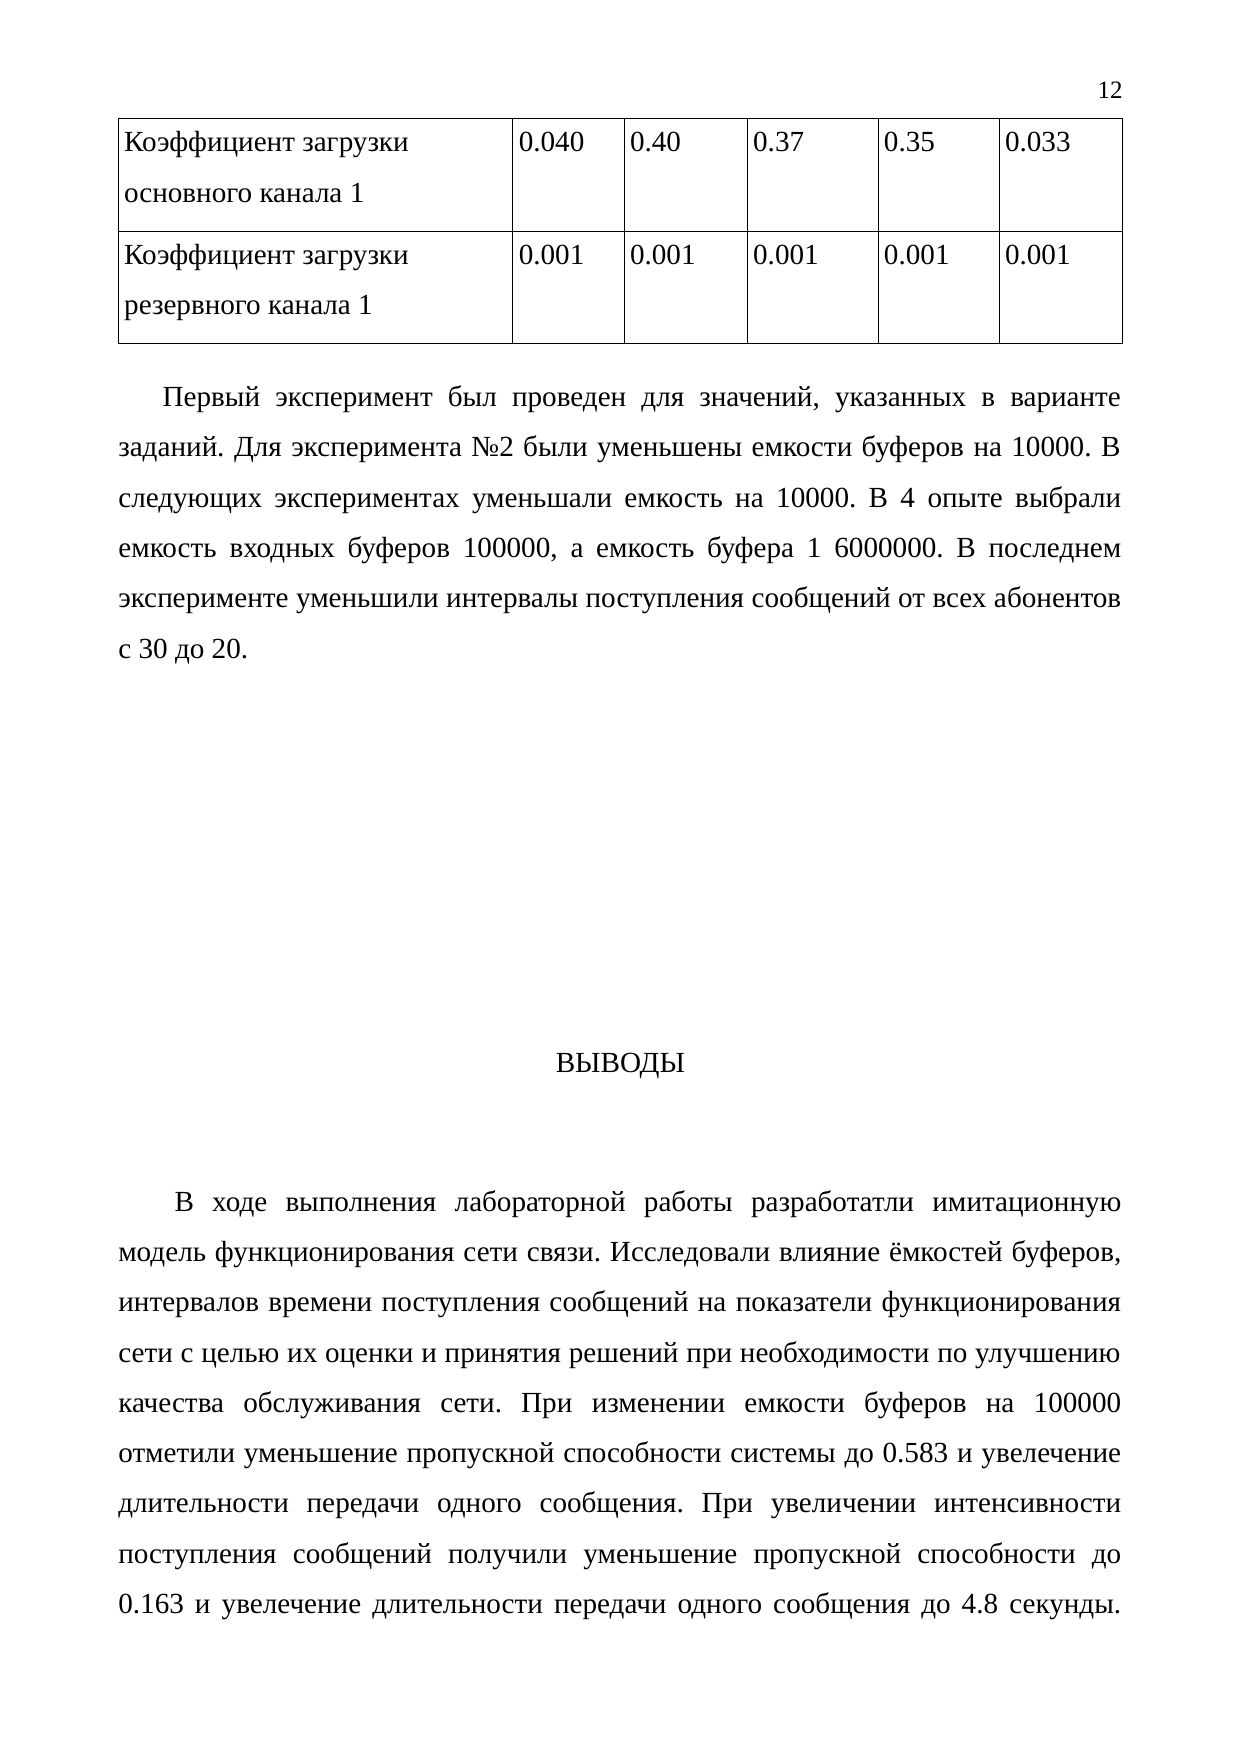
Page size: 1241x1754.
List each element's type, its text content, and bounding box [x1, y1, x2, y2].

table_cell 0.033 [1000, 119, 1122, 231]
table_cell 0.001 [879, 232, 999, 343]
table_cell 0.001 [1000, 232, 1122, 343]
table_cell Коэффициент загрузки резервного канала 1 [119, 232, 512, 343]
text В ходе выполнения лабораторной работы разработатли имитационную модель функционирования сети связи. Исследовали влияние ёмкостей буферов, интервалов времени поступления сообщений на показатели функционирования сети с целью их оценки и принятия решений при необходимости по улучшению качества обслуживания сети. При изменении емкости буферов на 100000 отметили уменьшение пропускной способности системы до 0.583 и увелечение длительности передачи одного сообщения. При увеличении интенсивности поступления сообщений получили уменьшение пропускной способности до 0.163 и увелечение длительности передачи одного сообщения до 4.8 секунды. [118, 1184, 1122, 1620]
table_cell Коэффициент загрузки основного канала 1 [119, 119, 512, 231]
text Первый эксперимент был проведен для значений, указанных в варианте заданий. Для эксперимента №2 были уменьшены емкости буферов на 10000. В следующих экспериментах уменьшали емкость на 10000. В 4 опыте выбрали емкость входных буферов 100000, а емкость буфера 1 6000000. В последнем эксперименте уменьшили интервалы поступления сообщений от всех абонентов с 30 до 20. [118, 379, 1122, 664]
table_cell 0.040 [513, 119, 624, 231]
table_cell 0.001 [625, 232, 747, 343]
table_cell 0.35 [879, 119, 999, 231]
table_cell 0.001 [513, 232, 624, 343]
table_cell 0.40 [625, 119, 747, 231]
table_cell 0.001 [748, 232, 878, 343]
table_cell 0.37 [748, 119, 878, 231]
text ВЫВОДЫ [118, 1046, 1122, 1079]
